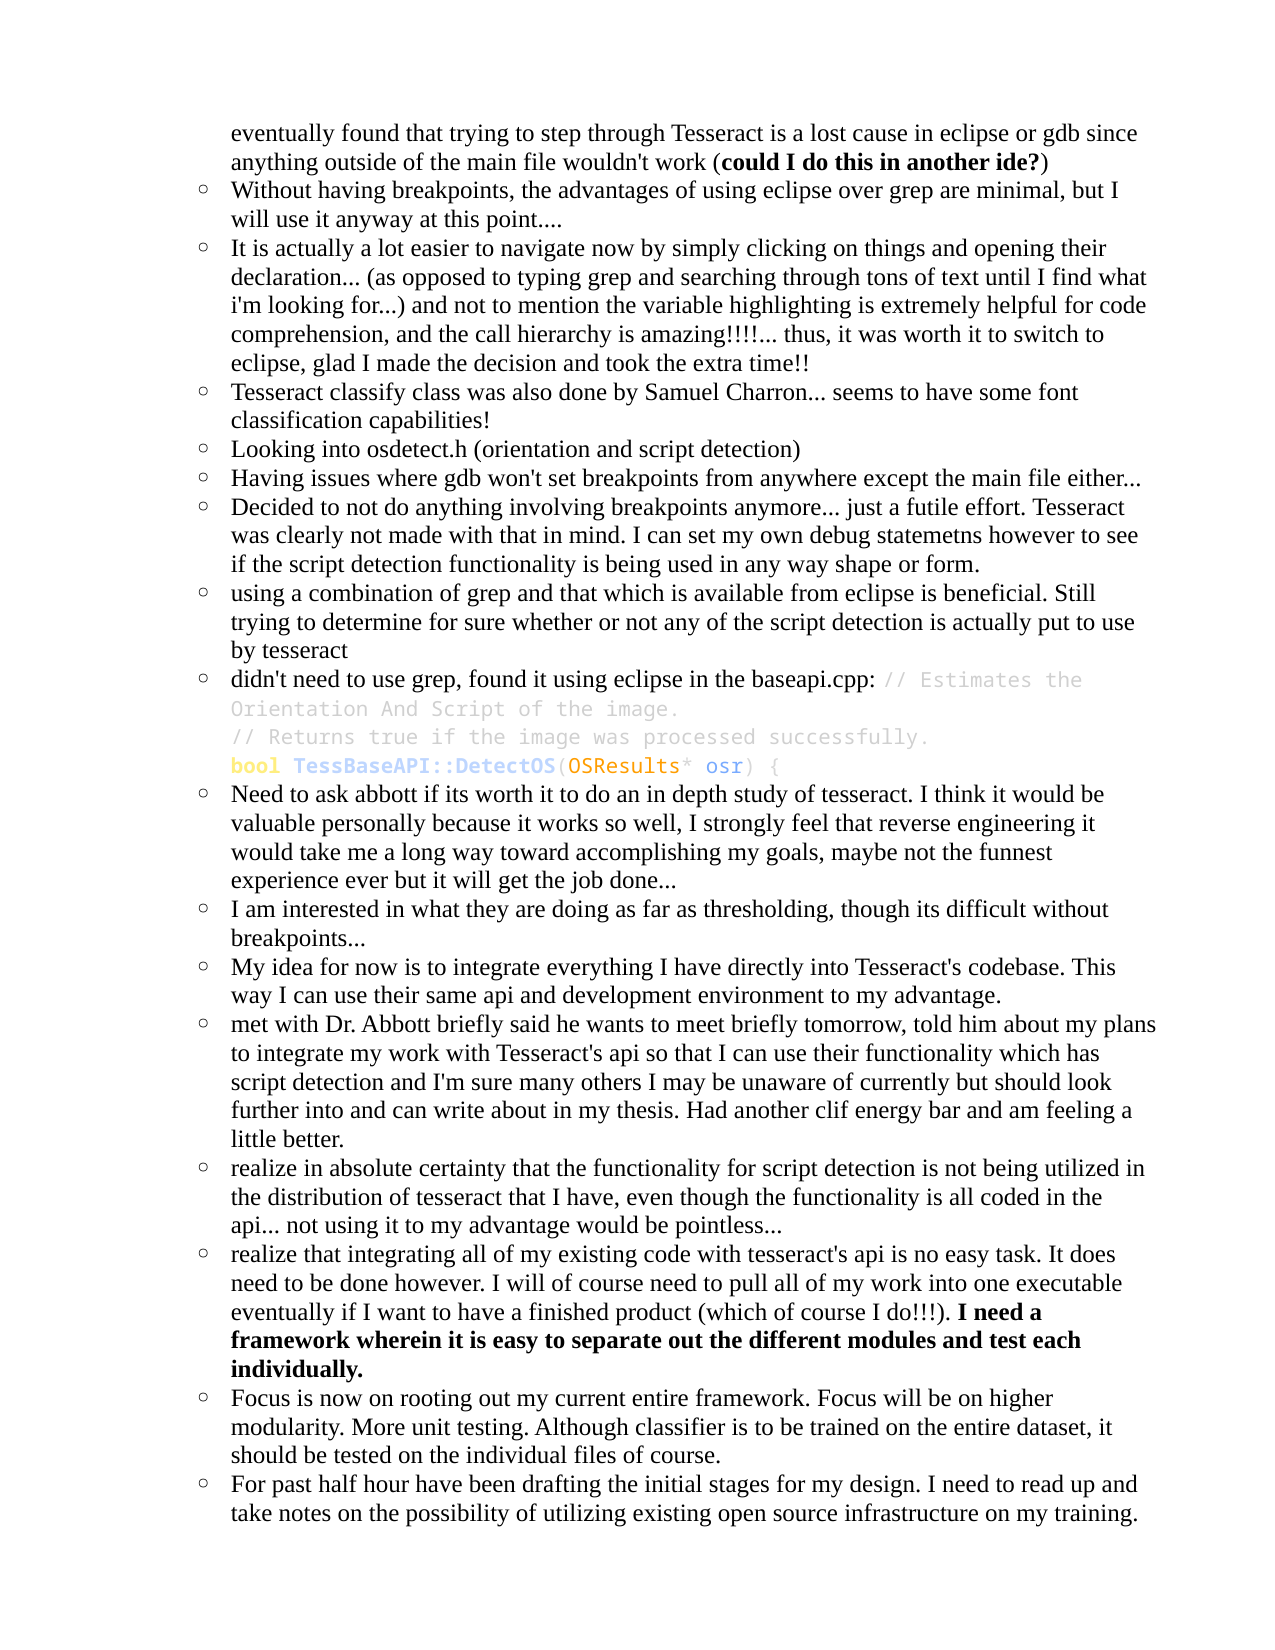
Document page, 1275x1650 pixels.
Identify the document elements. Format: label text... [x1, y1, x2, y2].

list Decided to not do anything involving breakpoints anymore... just a futile effort. Tesseract was clearly not made with that in mind. I can set my own debug statemetns however to see if the script detection functionality is being used in any way shape or form. [193, 492, 1157, 578]
list using a combination of grep and that which is available from eclipse is beneficial. Still trying to determine for sure whether or not any of the script detection is actually put to use by tesseract [193, 578, 1157, 664]
list My idea for now is to integrate everything I have directly into Tesseract's codebase. This way I can use their same api and development environment to my advantage. [193, 952, 1157, 1009]
list met with Dr. Abbott briefly said he wants to meet briefly tomorrow, told him about my plans to integrate my work with Tesseract's api so that I can use their functionality which has script detection and I'm sure many others I may be unaware of currently but should look further into and can write about in my thesis. Had another clif energy bar and am feeling a little better. [193, 1009, 1157, 1153]
list Having issues where gdb won't set breakpoints from anywhere except the main file either... [193, 463, 1157, 492]
list I am interested in what they are doing as far as thresholding, though its difficult without breakpoints... [193, 894, 1157, 952]
list Tesseract classify class was also done by Samuel Charron... seems to have some font classification capabilities! [193, 377, 1157, 434]
list didn't need to use grep, found it using eclipse in the baseapi.cpp: // Estimates the Orientation And Script of the image. [193, 664, 1157, 722]
list // Returns true if the image was processed successfully. [193, 722, 1157, 751]
list Without having breakpoints, the advantages of using eclipse over grep are minimal, but I will use it anyway at this point.... [193, 176, 1157, 233]
list Need to ask abbott if its worth it to do an in depth study of tesseract. I think it would be valuable personally because it works so well, I strongly feel that reverse engineering it would take me a long way toward accomplishing my goals, maybe not the funnest experience ever but it will get the job done... [193, 779, 1157, 894]
list It is actually a lot easier to navigate now by simply clicking on things and opening their declaration... (as opposed to typing grep and searching through tons of text until I find what i'm looking for...) and not to mention the variable highlighting is extremely helpful for code comprehension, and the call hierarchy is amazing!!!!... thus, it was worth it to switch to eclipse, glad I made the decision and took the extra time!! [193, 233, 1157, 377]
list realize in absolute certainty that the functionality for script detection is not being utilized in the distribution of tesseract that I have, even though the functionality is all coded in the api... not using it to my advantage would be pointless... [193, 1153, 1157, 1239]
list bool TessBaseAPI::DetectOS(OSResults* osr) { [193, 751, 1157, 779]
list For past half hour have been drafting the initial stages for my design. I need to read up and take notes on the possibility of utilizing existing open source infrastructure on my training. [193, 1469, 1157, 1527]
list eventually found that trying to step through Tesseract is a lost cause in eclipse or gdb since anything outside of the main file wouldn't work (could I do this in another ide?) [193, 118, 1157, 176]
list Looking into osdetect.h (orientation and script detection) [193, 434, 1157, 463]
list realize that integrating all of my existing code with tesseract's api is no easy task. It does need to be done however. I will of course need to pull all of my work into one executable eventually if I want to have a finished product (which of course I do!!!). I need a framework wherein it is easy to separate out the different modules and test each individually. [193, 1239, 1157, 1383]
list Focus is now on rooting out my current entire framework. Focus will be on higher modularity. More unit testing. Although classifier is to be trained on the entire dataset, it should be tested on the individual files of course. [193, 1383, 1157, 1469]
